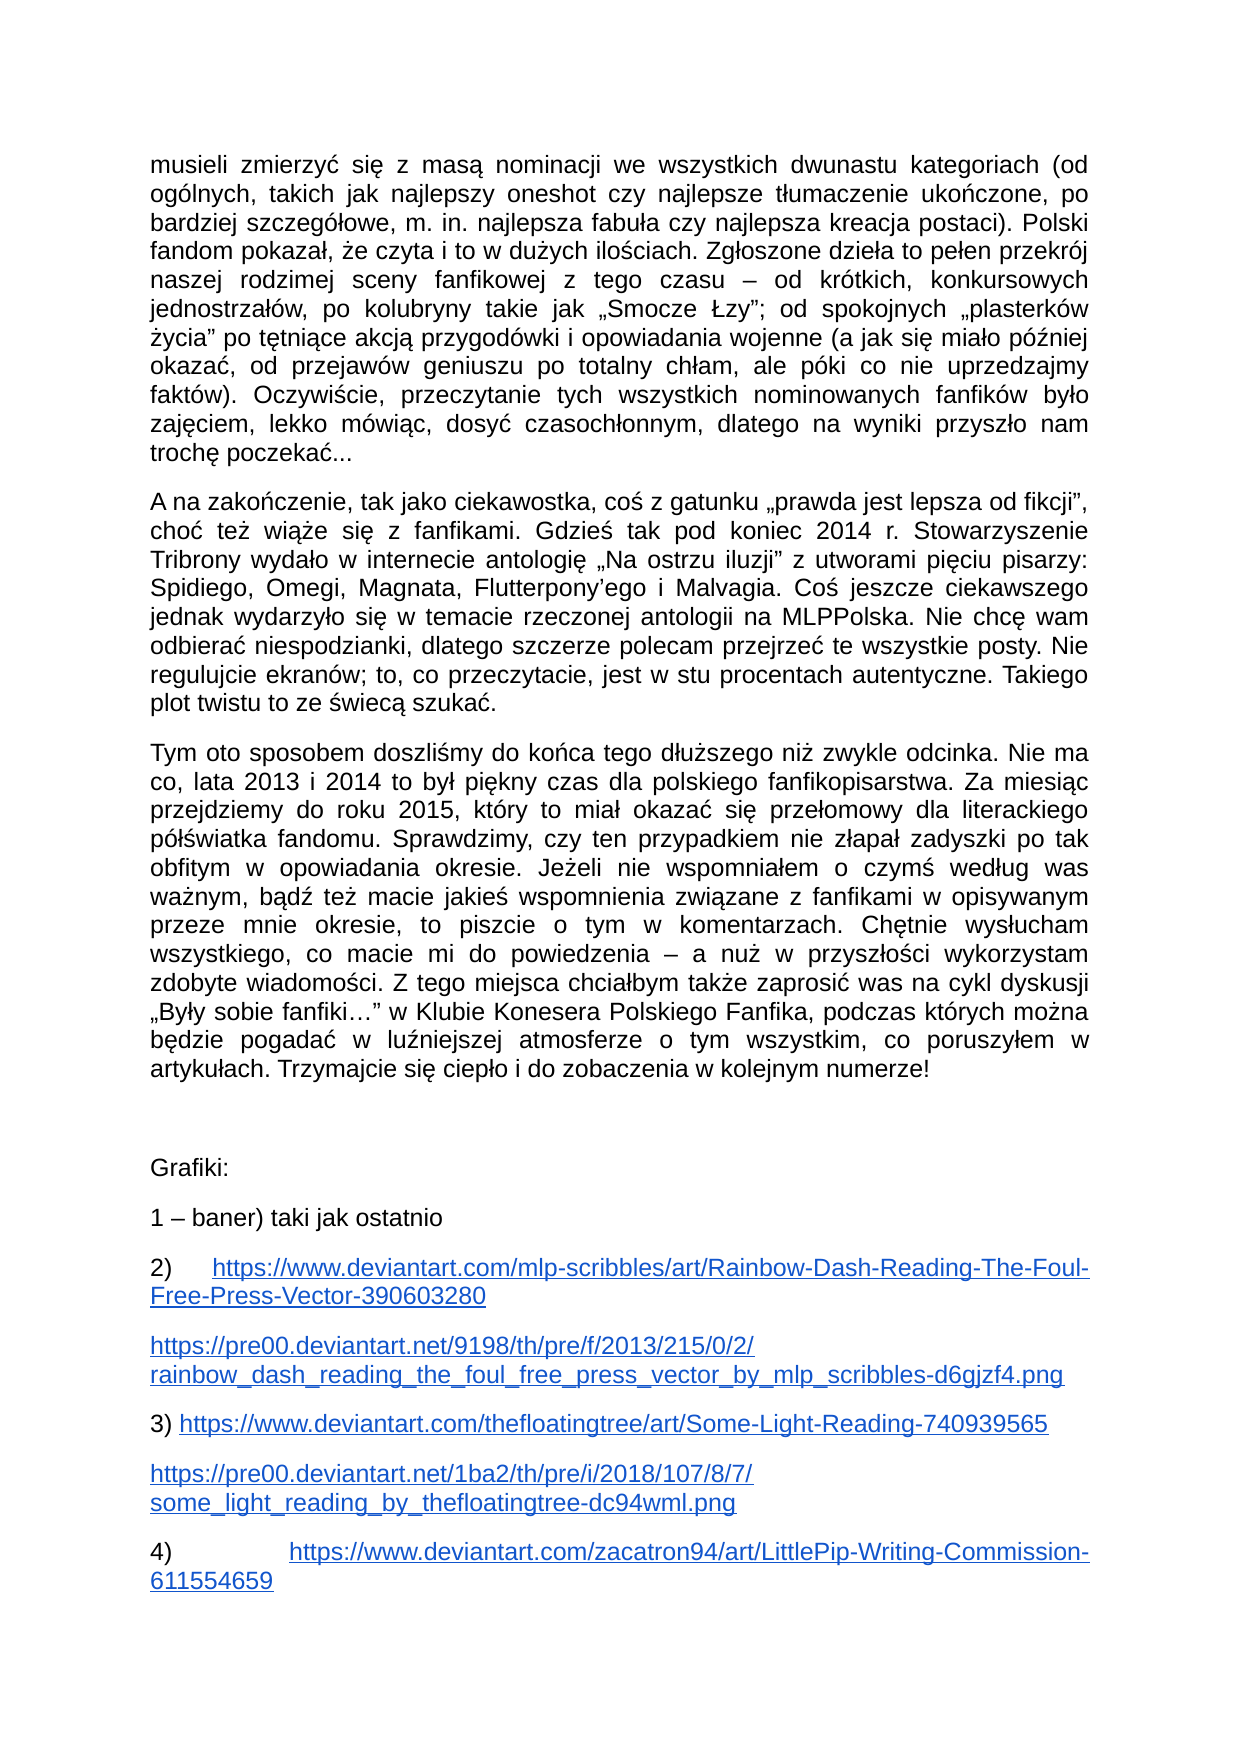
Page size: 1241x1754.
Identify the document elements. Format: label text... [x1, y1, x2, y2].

text 2) https://www.deviantart.com/mlp-scribbles/art/Rainbow-Dash-Reading-The-Foul-Free-Press-Vector-390603280 [150, 1252, 1090, 1310]
text 3) https://www.deviantart.com/thefloatingtree/art/Some-Light-Reading-740939565 [150, 1409, 1090, 1438]
text https://pre00.deviantart.net/1ba2/th/pre/i/2018/107/8/7/some_light_reading_by_thefloatingtree-dc94wml.png [150, 1459, 1090, 1516]
text musieli zmierzyć się z masą nominacji we wszystkich dwunastu kategoriach (od ogólnych, takich jak najlepszy oneshot czy najlepsze tłumaczenie ukończone, po bardziej szczegółowe, m. in. najlepsza fabuła czy najlepsza kreacja postaci). Polski fandom pokazał, że czyta i to w dużych ilościach. Zgłoszone dzieła to pełen przekrój naszej rodzimej sceny fanfikowej z tego czasu – od krótkich, konkursowych jednostrzałów, po kolubryny takie jak „Smocze Łzy”; od spokojnych „plasterków życia” po tętniące akcją przygodówki i opowiadania wojenne (a jak się miało później okazać, od przejawów geniuszu po totalny chłam, ale póki co nie uprzedzajmy faktów). Oczywiście, przeczytanie tych wszystkich nominowanych fanfików było zajęciem, lekko mówiąc, dosyć czasochłonnym, dlatego na wyniki przyszło nam trochę poczekać... [150, 150, 1090, 466]
text Grafiki: [150, 1153, 1090, 1182]
text 4) https://www.deviantart.com/zacatron94/art/LittlePip-Writing-Commission-611554659 [150, 1537, 1090, 1594]
text https://pre00.deviantart.net/9198/th/pre/f/2013/215/0/2/rainbow_dash_reading_the_foul_free_press_vector_by_mlp_scribbles-d6gjzf4.png [150, 1331, 1090, 1388]
text 1 – baner) taki jak ostatnio [150, 1203, 1090, 1232]
text Tym oto sposobem doszliśmy do końca tego dłuższego niż zwykle odcinka. Nie ma co, lata 2013 i 2014 to był piękny czas dla polskiego fanfikopisarstwa. Za miesiąc przejdziemy do roku 2015, który to miał okazać się przełomowy dla literackiego półświatka fandomu. Sprawdzimy, czy ten przypadkiem nie złapał zadyszki po tak obfitym w opowiadania okresie. Jeżeli nie wspomniałem o czymś według was ważnym, bądź też macie jakieś wspomnienia związane z fanfikami w opisywanym przeze mnie okresie, to piszcie o tym w komentarzach. Chętnie wysłucham wszystkiego, co macie mi do powiedzenia – a nuż w przyszłości wykorzystam zdobyte wiadomości. Z tego miejsca chciałbym także zaprosić was na cykl dyskusji „Były sobie fanfiki…” w Klubie Konesera Polskiego Fanfika, podczas których można będzie pogadać w luźniejszej atmosferze o tym wszystkim, co poruszyłem w artykułach. Trzymajcie się ciepło i do zobaczenia w kolejnym numerze! [150, 738, 1090, 1083]
text A na zakończenie, tak jako ciekawostka, coś z gatunku „prawda jest lepsza od fikcji”, choć też wiąże się z fanfikami. Gdzieś tak pod koniec 2014 r. Stowarzyszenie Tribrony wydało w internecie antologię „Na ostrzu iluzji” z utworami pięciu pisarzy: Spidiego, Omegi, Magnata, Flutterpony’ego i Malvagia. Coś jeszcze ciekawszego jednak wydarzyło się w temacie rzeczonej antologii na MLPPolska. Nie chcę wam odbierać niespodzianki, dlatego szczerze polecam przejrzeć te wszystkie posty. Nie regulujcie ekranów; to, co przeczytacie, jest w stu procentach autentyczne. Takiego plot twistu to ze świecą szukać. [150, 487, 1090, 717]
